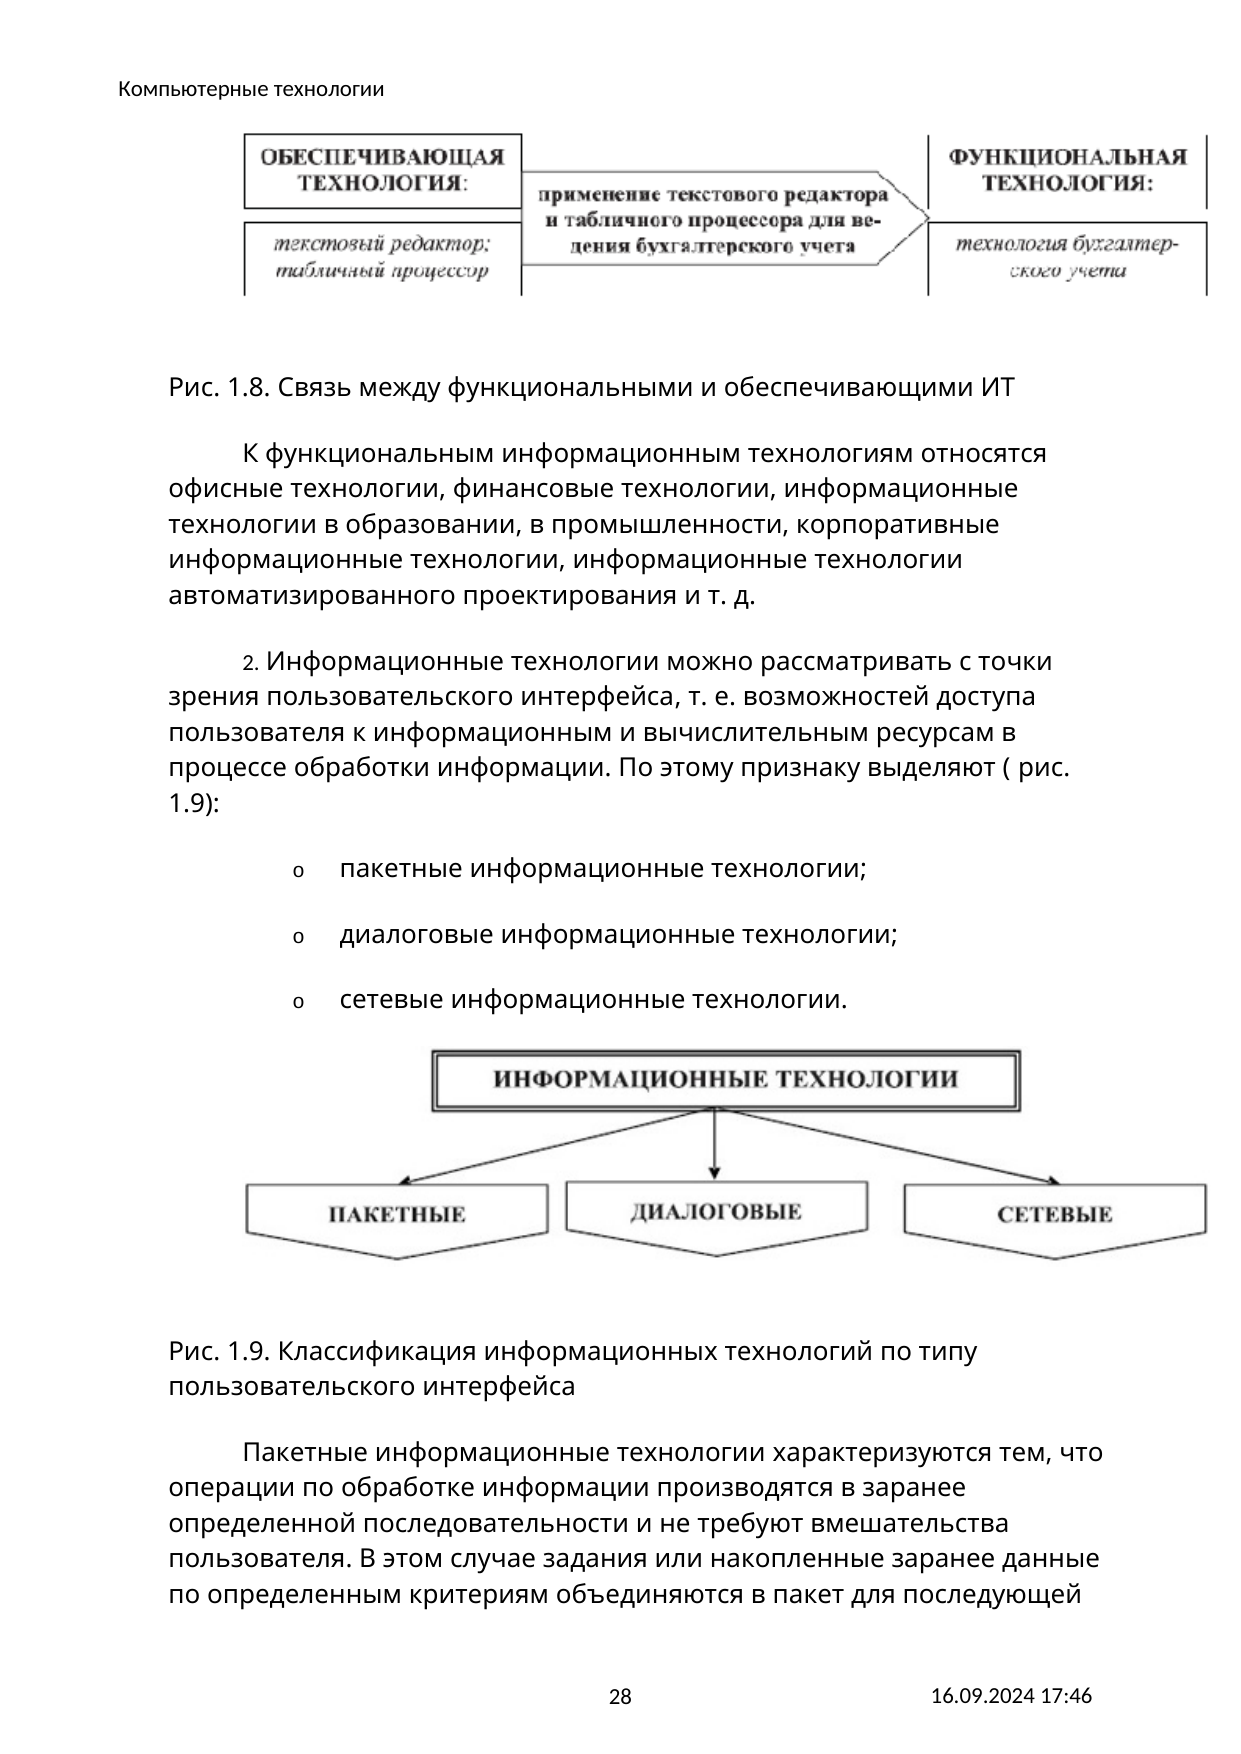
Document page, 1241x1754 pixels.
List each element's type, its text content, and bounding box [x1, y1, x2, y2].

list диалоговые информационные технологии; [218, 915, 1122, 951]
text Рис. 1.9. Классификация информационных технологий по типу пользовательского интерфейса [168, 1297, 1122, 1403]
text К функциональным информационным технологиям относятся офисные технологии, финансовые технологии, информационные технологии в образовании, в промышленности, корпоративные информационные технологии, информационные технологии автоматизированного проектирования и т. д. [168, 434, 1122, 612]
list Информационные технологии можно рассматривать с точки зрения пользовательского интерфейса, т. е. возможностей доступа пользователя к информационным и вычислительным ресурсам в процессе обработки информации. По этому признаку выделяют ( рис. 1.9): [168, 642, 1122, 820]
list пакетные информационные технологии; [218, 850, 1122, 885]
picture [242, 130, 1211, 304]
picture [242, 1046, 1211, 1267]
list сетевые информационные технологии. [218, 981, 1122, 1016]
text Рис. 1.8. Cвязь между функциональными и обеспечивающими ИТ [168, 333, 1122, 404]
text Пакетные информационные технологии характеризуются тем, что операции по обработке информации производятся в заранее определенной последовательности и не требуют вмешательства пользователя. В этом случае задания или накопленные заранее данные по определенным критериям объединяются в пакет для последующей [168, 1433, 1122, 1611]
